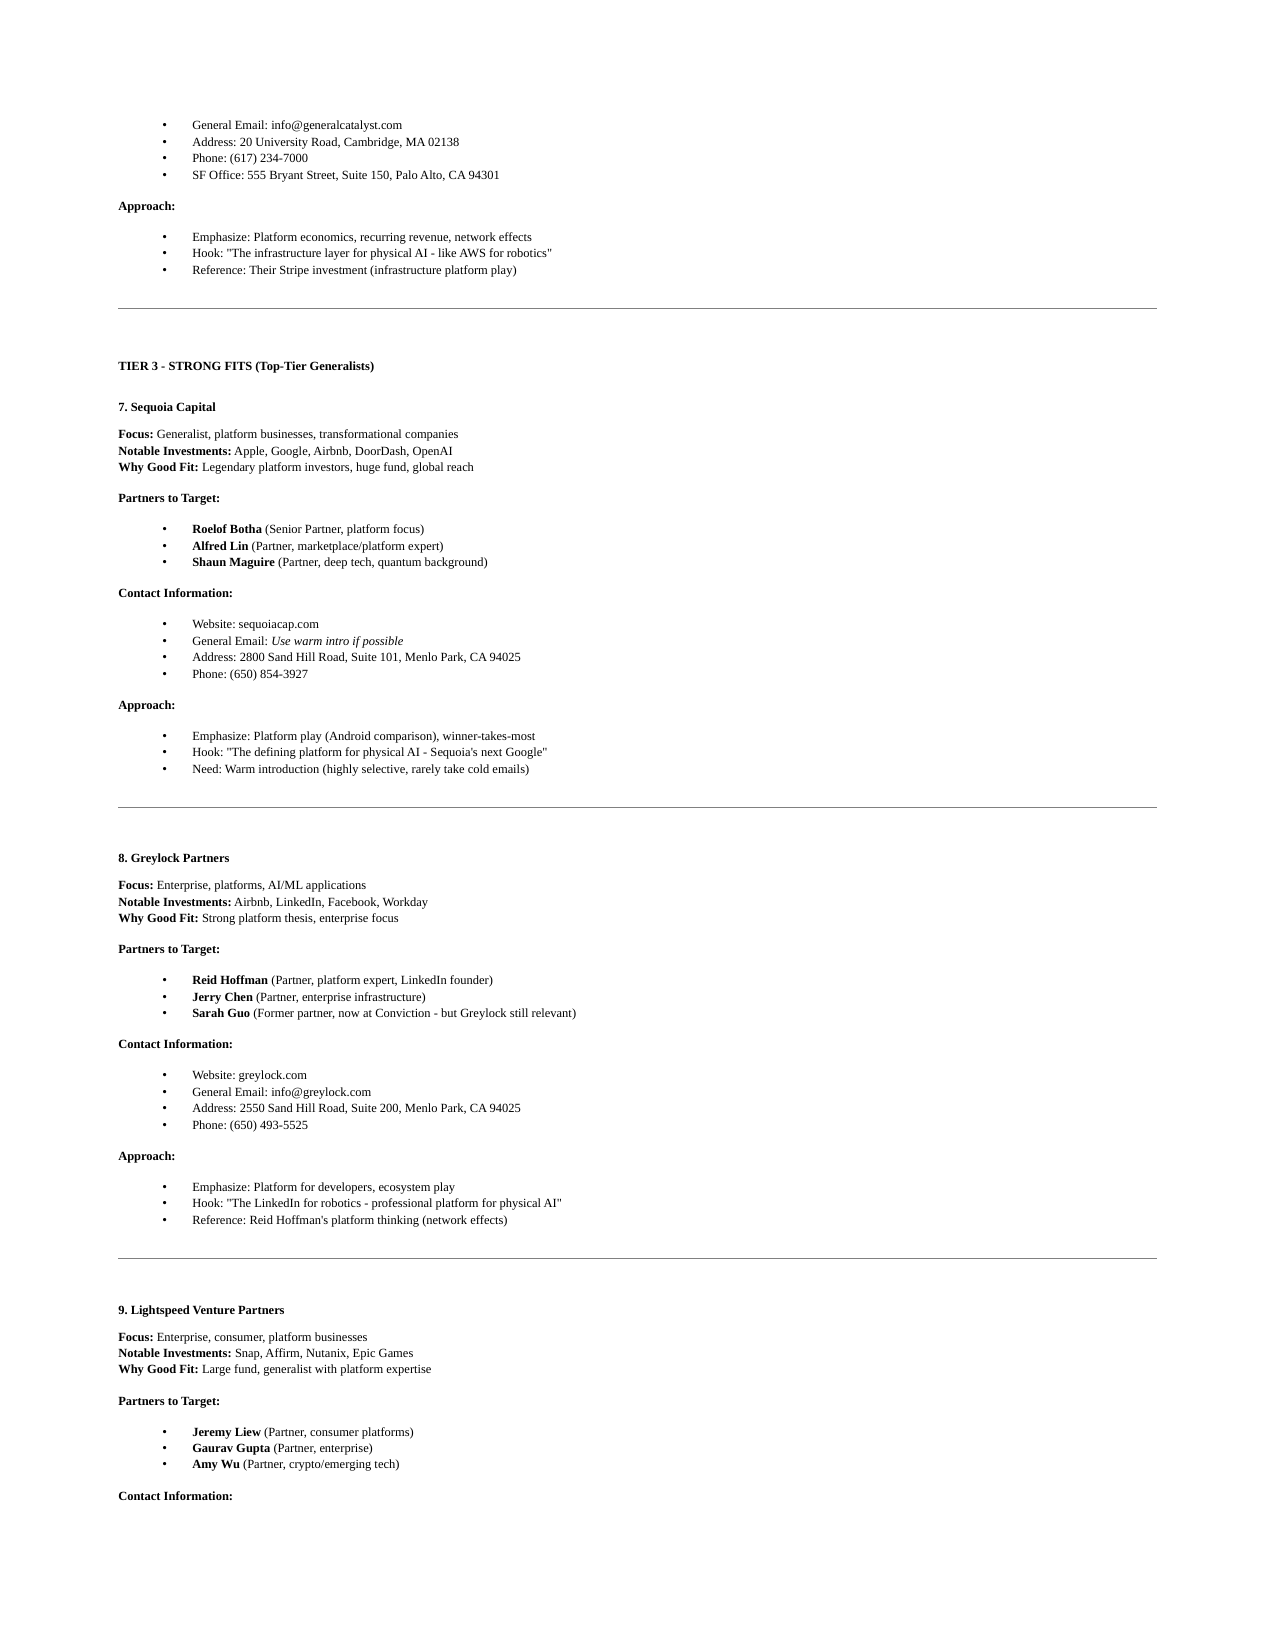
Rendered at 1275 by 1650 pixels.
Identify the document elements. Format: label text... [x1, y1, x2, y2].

list Gaurav Gupta (Partner, enterprise) [162, 1441, 1157, 1455]
list Shaun Maguire (Partner, deep tech, quantum background) [162, 555, 1157, 569]
list Hook: "The infrastructure layer for physical AI - like AWS for robotics" [162, 246, 1157, 260]
list SF Office: 555 Bryant Street, Suite 150, Palo Alto, CA 94301 [162, 167, 1157, 182]
list Website: sequoiacap.com [162, 617, 1157, 631]
text Approach: [118, 1148, 1157, 1163]
subtitle TIER 3 - STRONG FITS (Top-Tier Generalists) [118, 359, 1157, 373]
list Address: 2800 Sand Hill Road, Suite 101, Menlo Park, CA 94025 [162, 650, 1157, 664]
list Address: 2550 Sand Hill Road, Suite 200, Menlo Park, CA 94025 [162, 1101, 1157, 1115]
list Sarah Guo (Former partner, now at Conviction - but Greylock still relevant) [162, 1006, 1157, 1020]
list Amy Wu (Partner, crypto/emerging tech) [162, 1457, 1157, 1472]
subtitle 7. Sequoia Capital [118, 400, 1157, 414]
list Alfred Lin (Partner, marketplace/platform expert) [162, 538, 1157, 553]
list General Email: Use warm intro if possible [162, 633, 1157, 648]
subtitle 8. Greylock Partners [118, 851, 1157, 866]
text Approach: [118, 198, 1157, 213]
subtitle 9. Lightspeed Venture Partners [118, 1302, 1157, 1317]
list General Email: info@greylock.com [162, 1084, 1157, 1099]
text Contact Information: [118, 586, 1157, 600]
text Partners to Target: [118, 491, 1157, 505]
list Emphasize: Platform play (Android comparison), winner-takes-most [162, 728, 1157, 743]
text Focus: Enterprise, platforms, AI/ML applications Notable Investments: Airbnb, LinkedIn, Facebook, Workday Why Good Fit: Strong platform thesis, enterprise focus [118, 878, 1157, 925]
text Contact Information: [118, 1037, 1157, 1051]
list Need: Warm introduction (highly selective, rarely take cold emails) [162, 761, 1157, 776]
list Hook: "The defining platform for physical AI - Sequoia's next Google" [162, 745, 1157, 759]
list Roelof Botha (Senior Partner, platform focus) [162, 522, 1157, 536]
text Focus: Enterprise, consumer, platform businesses Notable Investments: Snap, Affirm, Nutanix, Epic Games Why Good Fit: Large fund, generalist with platform expertise [118, 1329, 1157, 1377]
text Partners to Target: [118, 942, 1157, 956]
list Emphasize: Platform economics, recurring revenue, network effects [162, 229, 1157, 244]
list Phone: (650) 854-3927 [162, 666, 1157, 681]
text Approach: [118, 697, 1157, 712]
list Jerry Chen (Partner, enterprise infrastructure) [162, 989, 1157, 1004]
list Reference: Reid Hoffman's platform thinking (network effects) [162, 1212, 1157, 1227]
list Hook: "The LinkedIn for robotics - professional platform for physical AI" [162, 1196, 1157, 1210]
text Contact Information: [118, 1488, 1157, 1503]
list Jeremy Liew (Partner, consumer platforms) [162, 1424, 1157, 1439]
list Reid Hoffman (Partner, platform expert, LinkedIn founder) [162, 973, 1157, 987]
text Focus: Generalist, platform businesses, transformational companies Notable Investments: Apple, Google, Airbnb, DoorDash, OpenAI Why Good Fit: Legendary platform investors, huge fund, global reach [118, 427, 1157, 474]
list Website: greylock.com [162, 1068, 1157, 1082]
list Phone: (617) 234-7000 [162, 151, 1157, 165]
list Emphasize: Platform for developers, ecosystem play [162, 1179, 1157, 1194]
list Reference: Their Stripe investment (infrastructure platform play) [162, 262, 1157, 277]
list Phone: (650) 493-5525 [162, 1117, 1157, 1132]
list General Email: info@generalcatalyst.com [162, 118, 1157, 132]
text Partners to Target: [118, 1393, 1157, 1408]
list Address: 20 University Road, Cambridge, MA 02138 [162, 134, 1157, 149]
